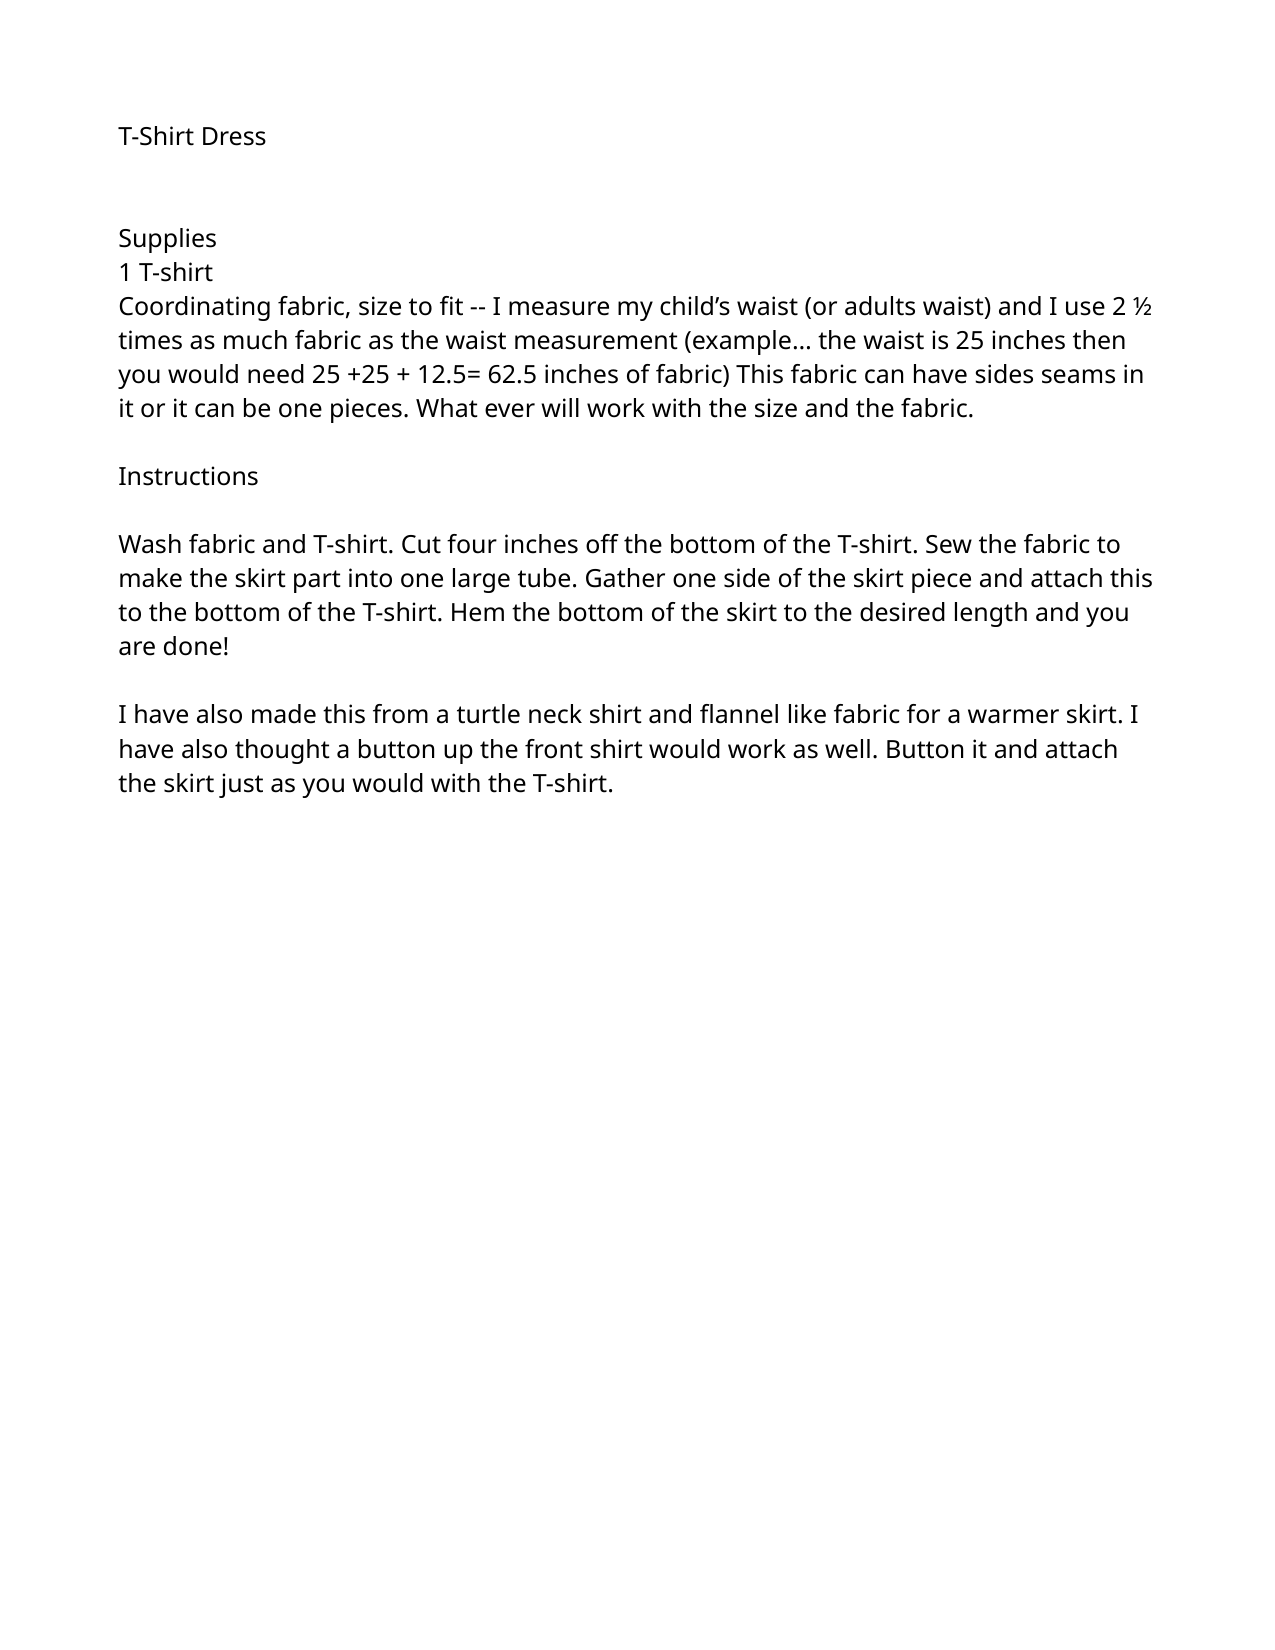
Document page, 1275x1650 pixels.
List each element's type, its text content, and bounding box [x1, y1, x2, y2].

text 1 T-shirt Coordinating fabric, size to fit -- I measure my child’s waist (or adults waist) and I use 2 ½ times as much fabric as the waist measurement (example… the waist is 25 inches then you would need 25 +25 + 12.5= 62.5 inches of fabric) This fabric can have sides seams in it or it can be one pieces. What ever will work with the size and the fabric. [118, 254, 1157, 425]
text Supplies [118, 152, 1157, 254]
text I have also made this from a turtle neck shirt and flannel like fabric for a warmer skirt. I have also thought a button up the front shirt would work as well. Button it and attach the skirt just as you would with the T-shirt. [118, 697, 1157, 799]
text Instructions Wash fabric and T-shirt. Cut four inches off the bottom of the T-shirt. Sew the fabric to make the skirt part into one large tube. Gather one side of the skirt piece and attach this to the bottom of the T-shirt. Hem the bottom of the skirt to the desired length and you are done! [118, 459, 1157, 663]
text T-Shirt Dress [118, 118, 1157, 152]
